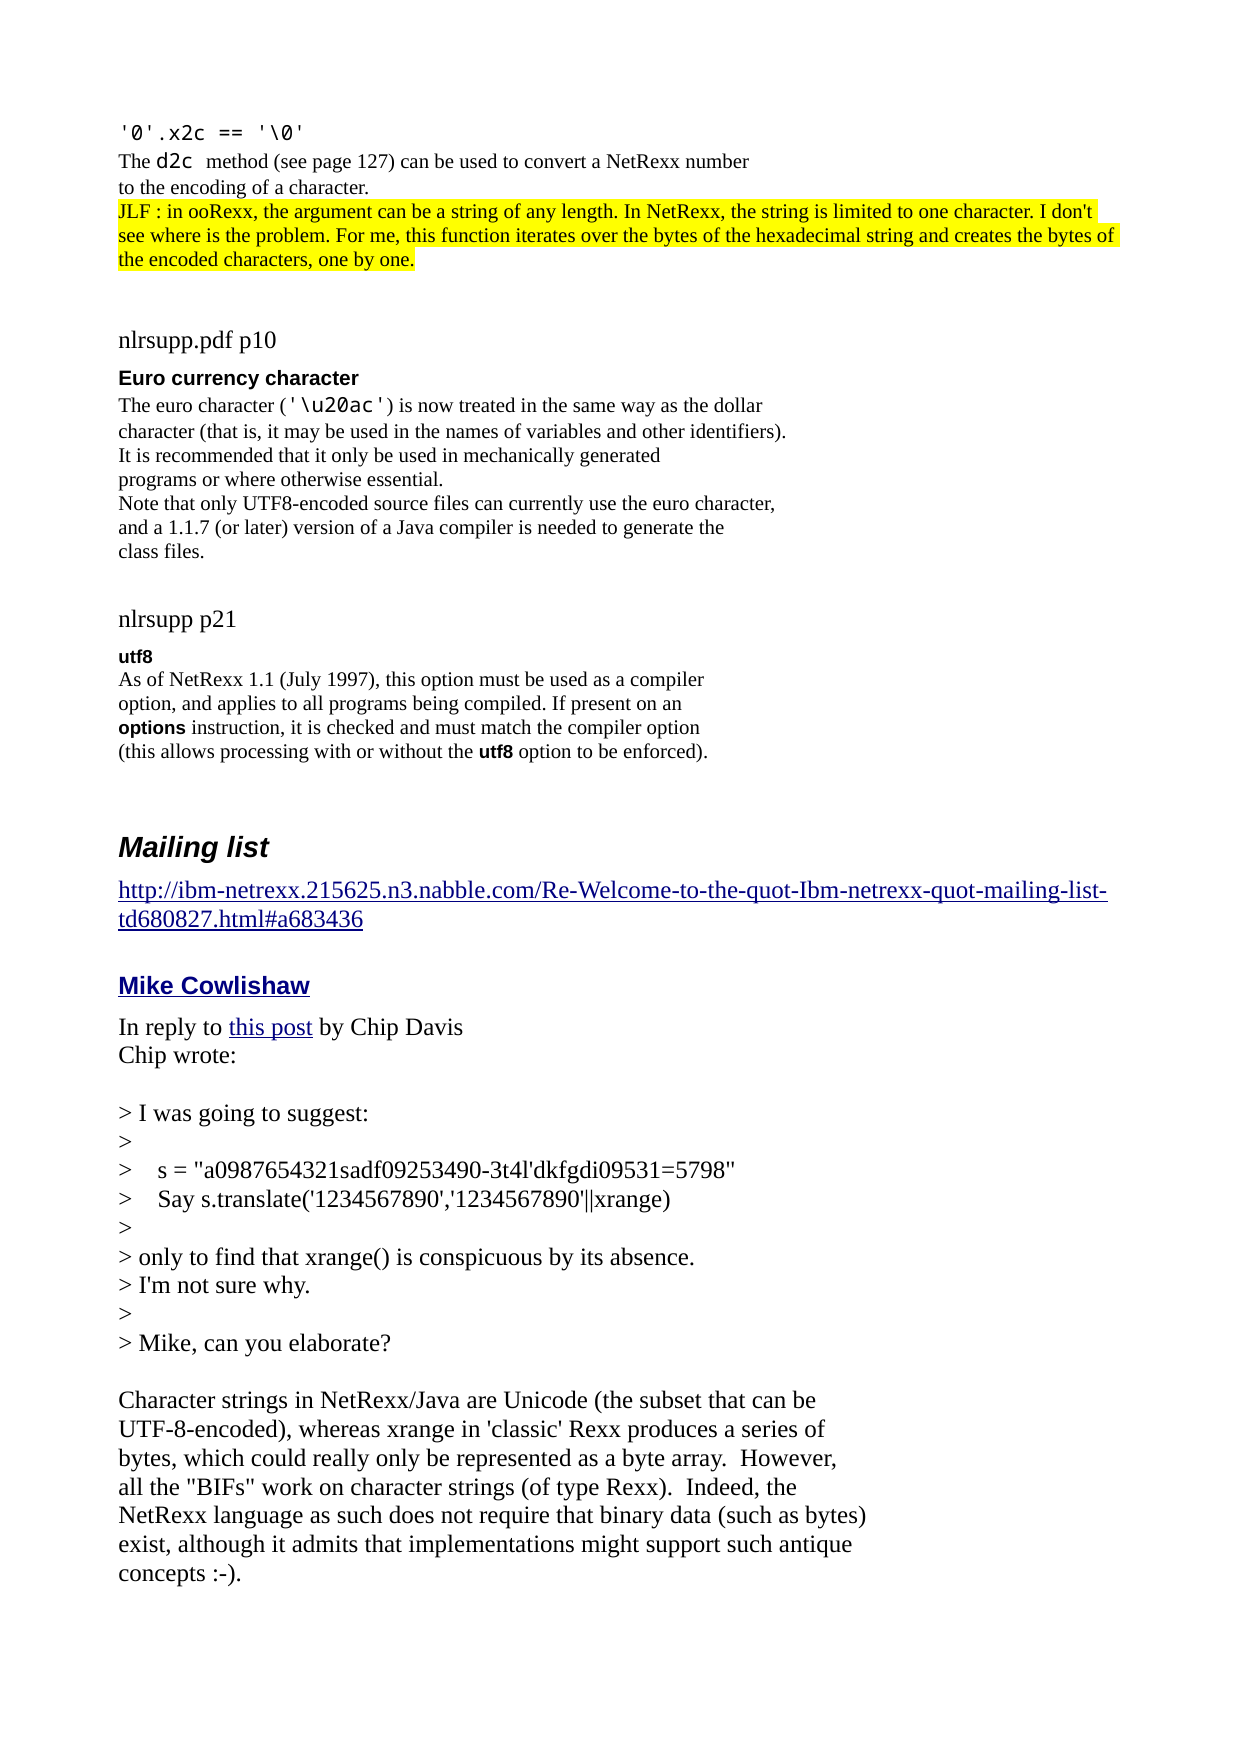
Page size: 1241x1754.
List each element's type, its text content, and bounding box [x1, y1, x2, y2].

text In reply to this post by Chip Davis [118, 1012, 1122, 1041]
text class files. [118, 539, 1122, 563]
text Euro currency character [118, 366, 1122, 390]
subtitle Mailing list [118, 829, 1122, 863]
text nlrsupp.pdf p10 [118, 325, 1122, 354]
text As of NetRexx 1.1 (July 1997), this option must be used as a compiler [118, 667, 1122, 691]
text JLF : in ooRexx, the argument can be a string of any length. In NetRexx, the string is limited to one character. I don't see where is the problem. For me, this function iterates over the bytes of the hexadecimal string and creates the bytes of the encoded characters, one by one. [118, 199, 1122, 271]
text It is recommended that it only be used in mechanically generated [118, 443, 1122, 467]
text The d2c method (see page 127) can be used to convert a NetRexx number [118, 147, 1122, 175]
text http://ibm-netrexx.215625.n3.nabble.com/Re-Welcome-to-the-quot-Ibm-netrexx-quot-mailing-list-td680827.html#a683436 [118, 876, 1122, 933]
text to the encoding of a character. [118, 175, 1122, 199]
text nlrsupp p21 [118, 604, 1122, 633]
text programs or where otherwise essential. [118, 467, 1122, 491]
text '0'.x2c == '\0' [118, 118, 1122, 147]
text (this allows processing with or without the utf8 option to be enforced). [118, 739, 1122, 763]
text utf8 [118, 646, 1122, 667]
text Chip wrote: > I was going to suggest: > > s = "a0987654321sadf09253490-3t4l'dkfgdi09531=5798" > Say s.translate('1234567890','1234567890'||xrange) > > only to find that xrange() is conspicuous by its absence. > I'm not sure why. > > Mike, can you elaborate? Character strings in NetRexx/Java are Unicode (the subset that can be UTF-8-encoded), whereas xrange in 'classic' Rexx produces a series of bytes, which could really only be represented as a byte array. However, all the "BIFs" work on character strings (of type Rexx). Indeed, the NetRexx language as such does not require that binary data (such as bytes) exist, although it admits that implementations might support such antique concepts :-). [118, 1041, 1122, 1616]
subtitle Mike Cowlishaw [118, 971, 1122, 999]
text character (that is, it may be used in the names of variables and other identifiers). [118, 419, 1122, 443]
text and a 1.1.7 (or later) version of a Java compiler is needed to generate the [118, 515, 1122, 539]
text options instruction, it is checked and must match the compiler option [118, 715, 1122, 739]
text The euro character ('\u20ac') is now treated in the same way as the dollar [118, 390, 1122, 419]
text Note that only UTF8-encoded source files can currently use the euro character, [118, 491, 1122, 515]
text option, and applies to all programs being compiled. If present on an [118, 691, 1122, 715]
